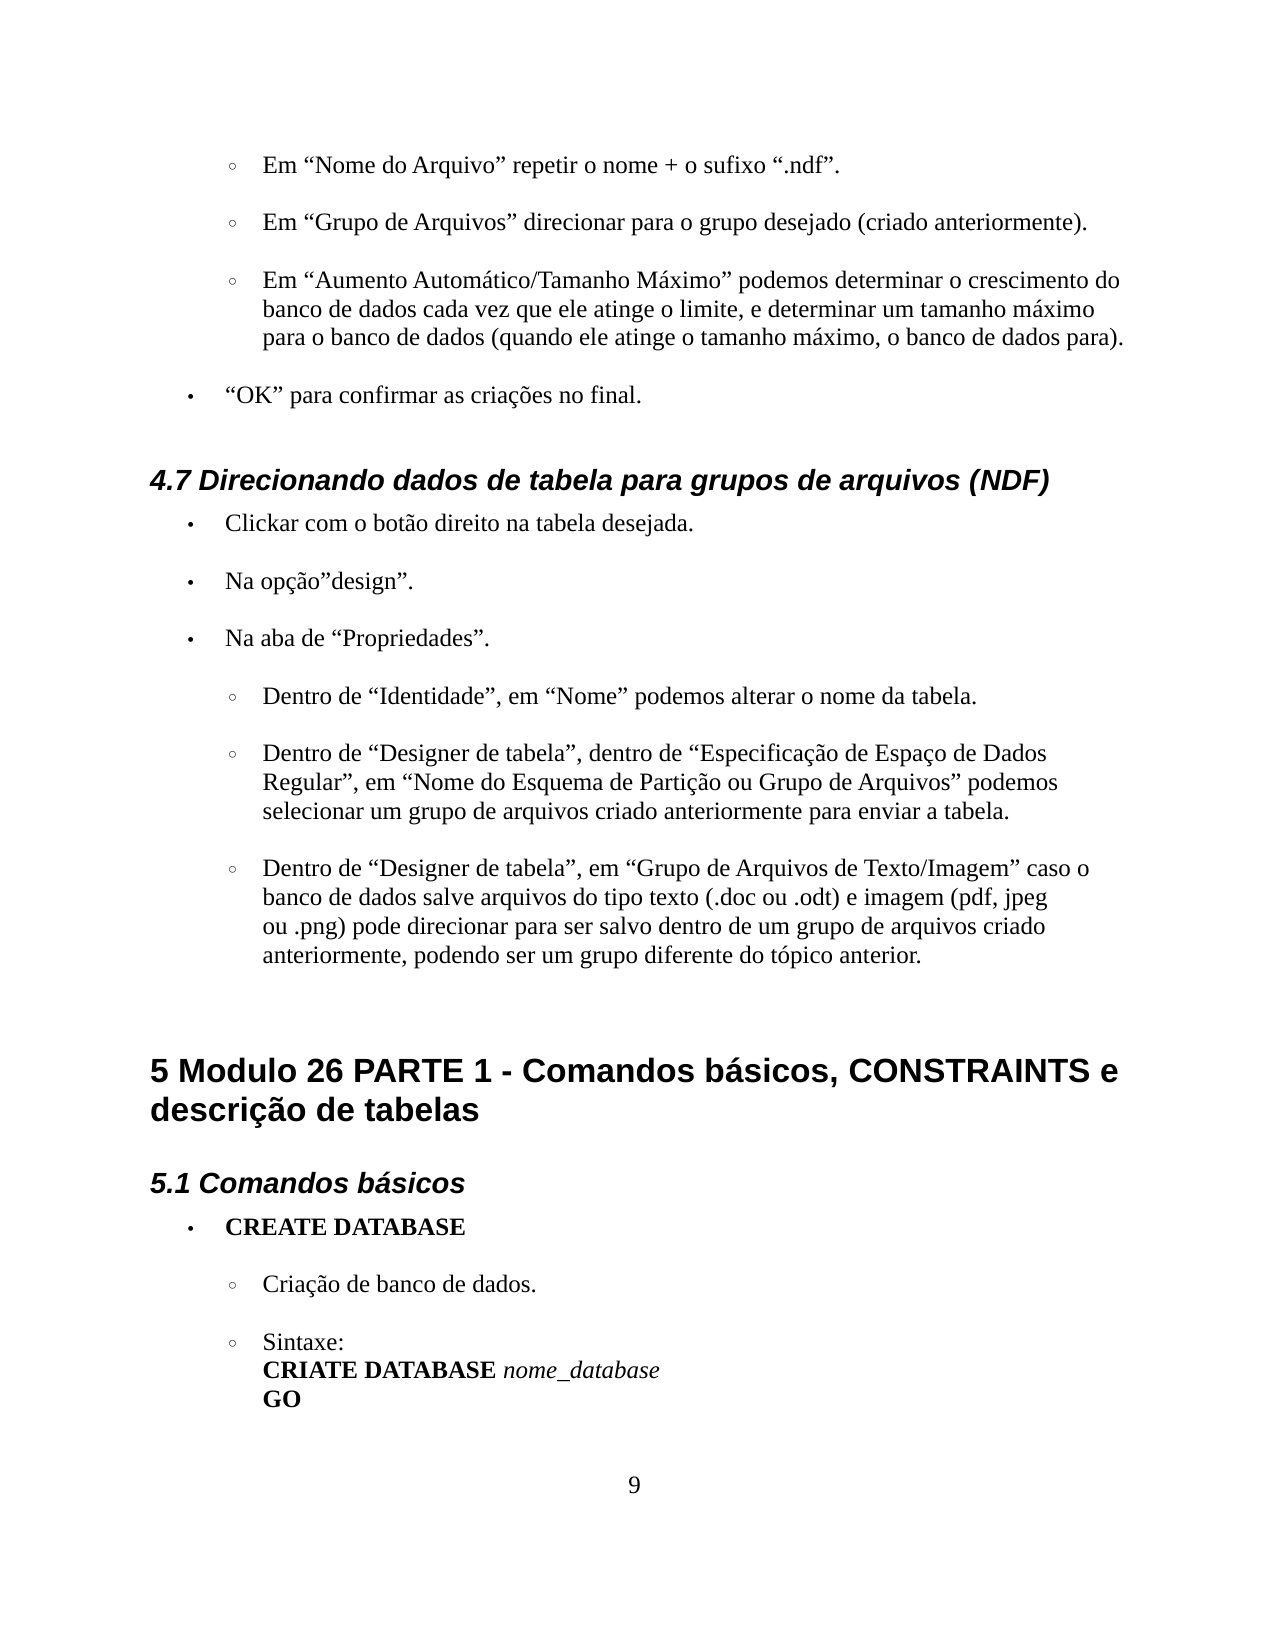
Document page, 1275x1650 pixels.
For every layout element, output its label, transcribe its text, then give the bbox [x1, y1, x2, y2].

list Sintaxe: CRIATE DATABASE nome_database GO [225, 1327, 1125, 1413]
subtitle 5 Modulo 26 PARTE 1 - Comandos básicos, CONSTRAINTS e descrição de tabelas [150, 1051, 1125, 1128]
list Na aba de “Propriedades”. [187, 623, 1125, 681]
list Clickar com o botão direito na tabela desejada. [187, 508, 1125, 566]
list Criação de banco de dados. [225, 1269, 1125, 1327]
list Em “Aumento Automático/Tamanho Máximo” podemos determinar o crescimento do banco de dados cada vez que ele atinge o limite, e determinar um tamanho máximo para o banco de dados (quando ele atinge o tamanho máximo, o banco de dados para). [225, 265, 1125, 380]
list Na opção”design”. [187, 566, 1125, 623]
subtitle 5.1 Comandos básicos [150, 1166, 1125, 1199]
list Dentro de “Designer de tabela”, em “Grupo de Arquivos de Texto/Imagem” caso o banco de dados salve arquivos do tipo texto (.doc ou .odt) e imagem (pdf, jpeg ou .png) pode direcionar para ser salvo dentro de um grupo de arquivos criado anteriormente, podendo ser um grupo diferente do tópico anterior. [225, 853, 1125, 997]
list Em “Nome do Arquivo” repetir o nome + o sufixo “.ndf”. [225, 150, 1125, 207]
subtitle 4.7 Direcionando dados de tabela para grupos de arquivos (NDF) [150, 462, 1125, 496]
list Em “Grupo de Arquivos” direcionar para o grupo desejado (criado anteriormente). [225, 207, 1125, 265]
list Dentro de “Designer de tabela”, dentro de “Especificação de Espaço de Dados Regular”, em “Nome do Esquema de Partição ou Grupo de Arquivos” podemos selecionar um grupo de arquivos criado anteriormente para enviar a tabela. [225, 738, 1125, 853]
list Dentro de “Identidade”, em “Nome” podemos alterar o nome da tabela. [225, 681, 1125, 738]
list “OK” para confirmar as criações no final. [187, 380, 1125, 437]
list CREATE DATABASE [187, 1212, 1125, 1269]
